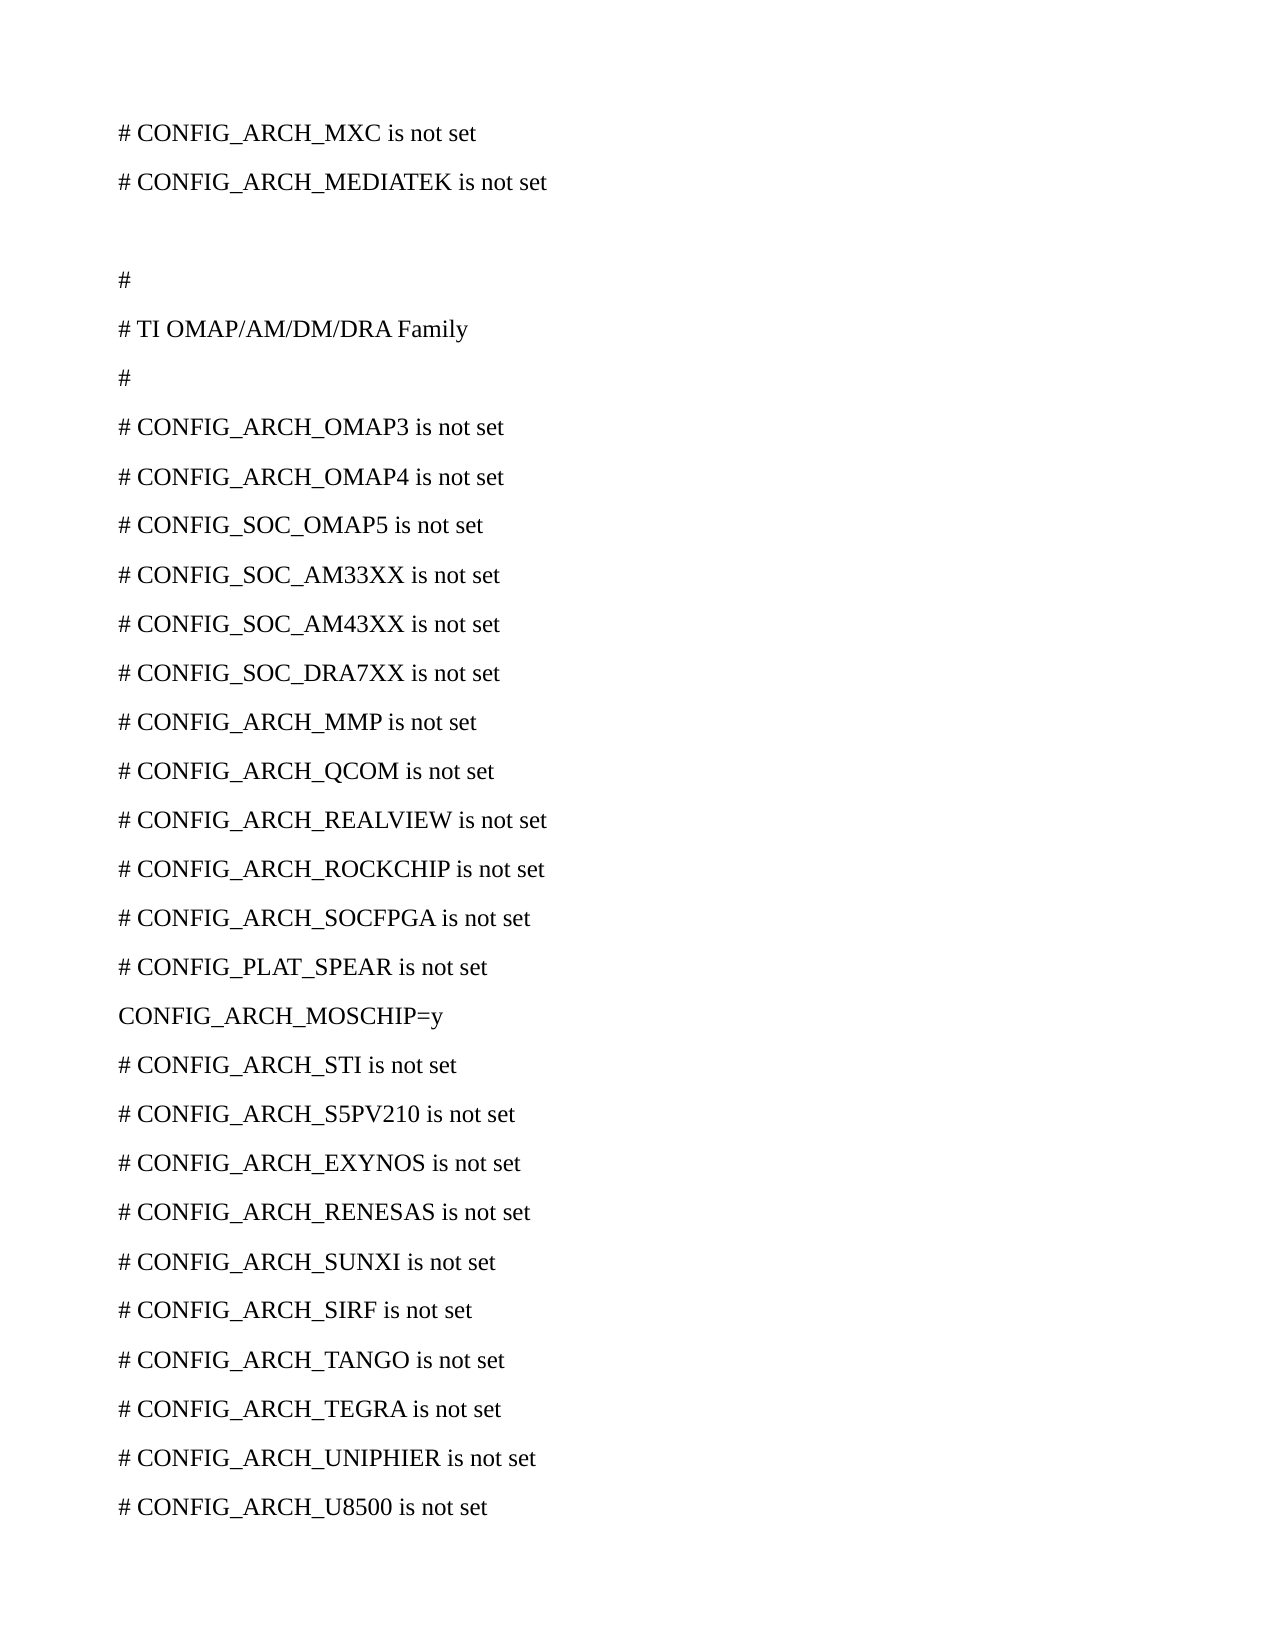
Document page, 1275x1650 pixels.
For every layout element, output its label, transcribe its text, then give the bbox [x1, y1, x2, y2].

text # [118, 363, 1157, 392]
text # CONFIG_ARCH_SUNXI is not set [118, 1247, 1157, 1275]
text # CONFIG_ARCH_S5PV210 is not set [118, 1099, 1157, 1128]
text # CONFIG_SOC_OMAP5 is not set [118, 511, 1157, 539]
text # CONFIG_ARCH_RENESAS is not set [118, 1197, 1157, 1226]
text # CONFIG_ARCH_TEGRA is not set [118, 1394, 1157, 1422]
text # CONFIG_ARCH_OMAP3 is not set [118, 412, 1157, 441]
text # CONFIG_ARCH_QCOM is not set [118, 756, 1157, 785]
text # CONFIG_ARCH_SIRF is not set [118, 1296, 1157, 1324]
text # CONFIG_ARCH_EXYNOS is not set [118, 1148, 1157, 1177]
text # CONFIG_ARCH_U8500 is not set [118, 1492, 1157, 1521]
text # CONFIG_SOC_AM33XX is not set [118, 560, 1157, 588]
text # CONFIG_ARCH_ROCKCHIP is not set [118, 854, 1157, 883]
text CONFIG_ARCH_MOSCHIP=y [118, 1001, 1157, 1030]
text # CONFIG_ARCH_MMP is not set [118, 707, 1157, 736]
text # CONFIG_ARCH_UNIPHIER is not set [118, 1443, 1157, 1472]
text # CONFIG_ARCH_MXC is not set [118, 118, 1157, 147]
text # CONFIG_ARCH_MEDIATEK is not set [118, 167, 1157, 196]
text # CONFIG_ARCH_REALVIEW is not set [118, 805, 1157, 834]
text # CONFIG_SOC_DRA7XX is not set [118, 658, 1157, 687]
text # CONFIG_ARCH_STI is not set [118, 1050, 1157, 1079]
text # [118, 265, 1157, 294]
text # CONFIG_SOC_AM43XX is not set [118, 609, 1157, 637]
text # TI OMAP/AM/DM/DRA Family [118, 314, 1157, 343]
text # CONFIG_ARCH_TANGO is not set [118, 1345, 1157, 1373]
text # CONFIG_PLAT_SPEAR is not set [118, 952, 1157, 981]
text # CONFIG_ARCH_SOCFPGA is not set [118, 903, 1157, 932]
text # CONFIG_ARCH_OMAP4 is not set [118, 462, 1157, 490]
